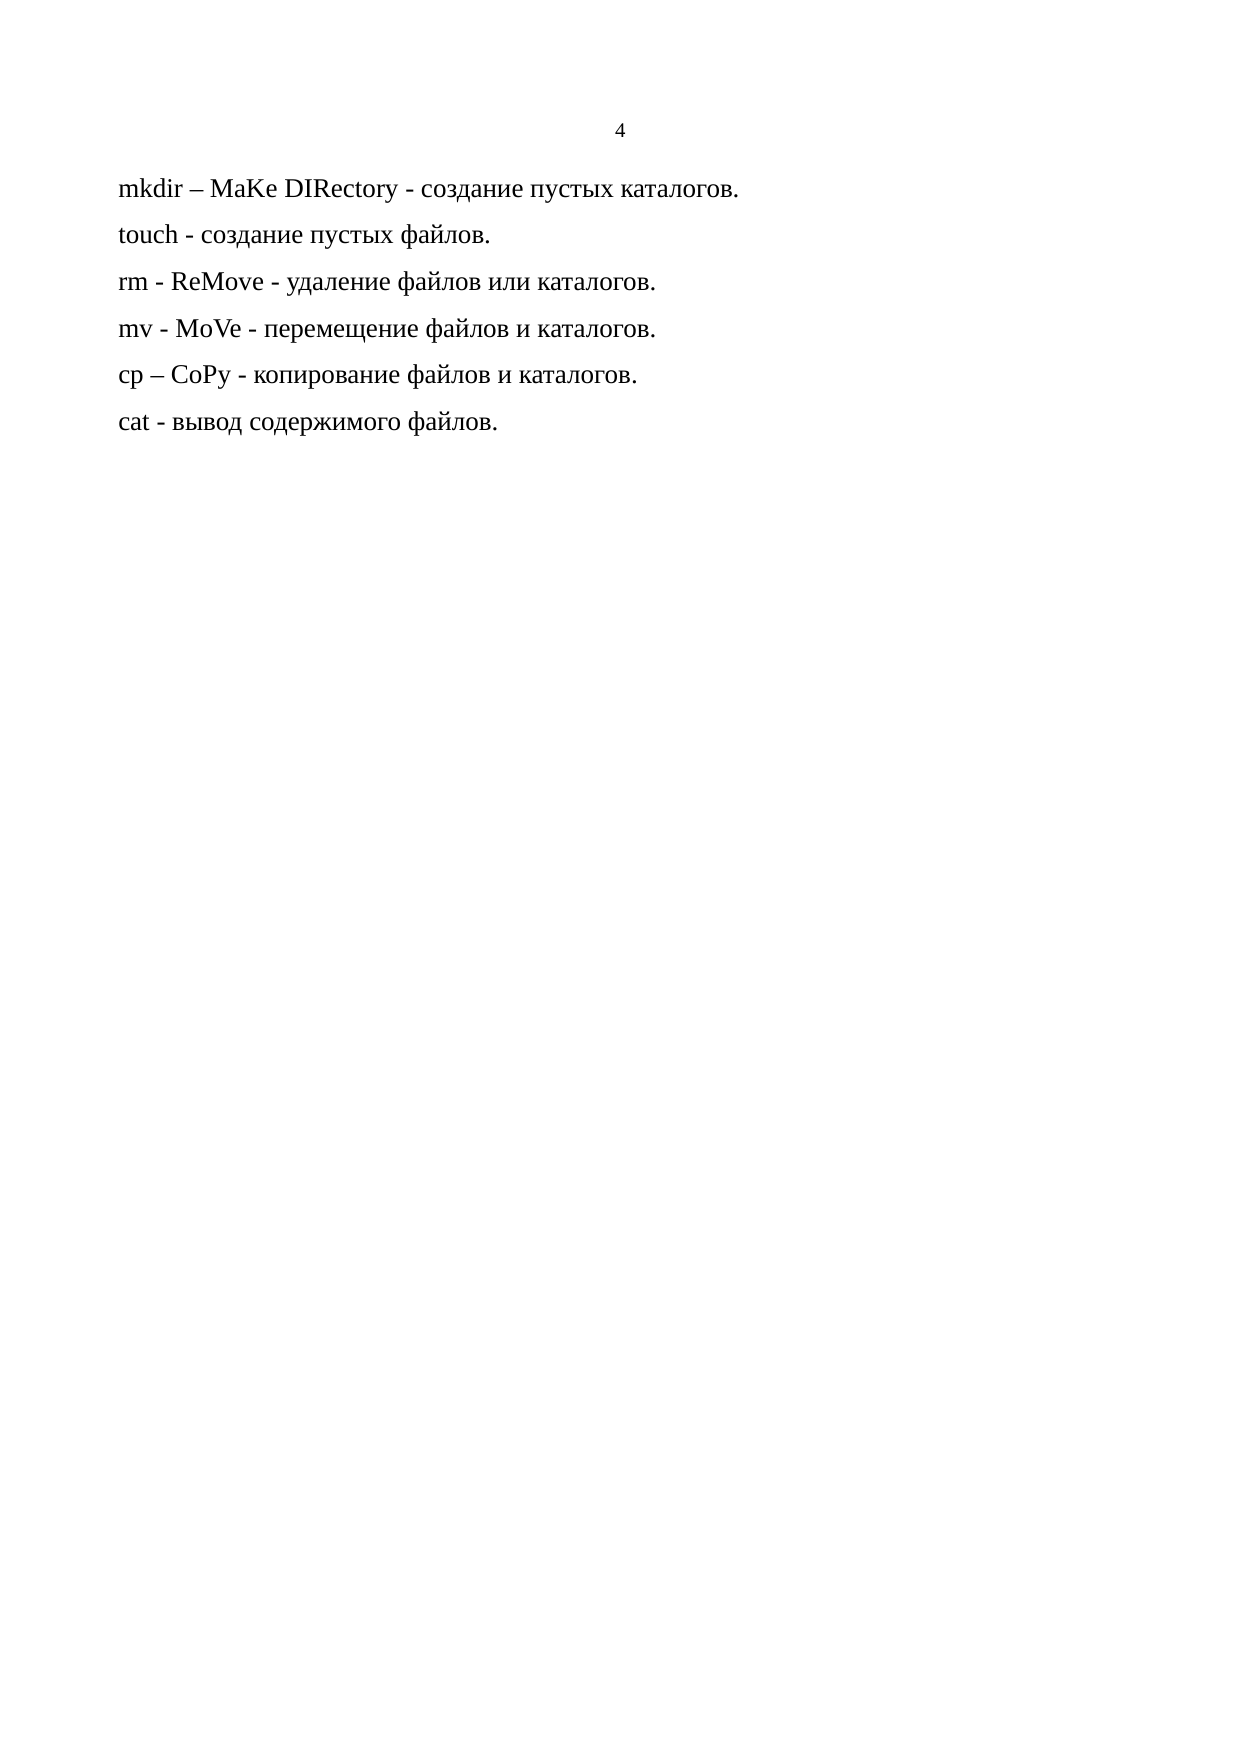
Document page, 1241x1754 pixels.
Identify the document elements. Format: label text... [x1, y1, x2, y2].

text touch - создание пустых файлов. [118, 218, 1122, 249]
text mv - MoVe - перемещение файлов и каталогов. [118, 312, 1122, 343]
text cp – CoPy - копирование файлов и каталогов. [118, 358, 1122, 389]
text rm - ReMove - удаление файлов или каталогов. [118, 265, 1122, 296]
text cat - вывод содержимого файлов. [118, 405, 1122, 436]
text mkdir – MaKe DIRectory - создание пустых каталогов. [118, 172, 1122, 203]
